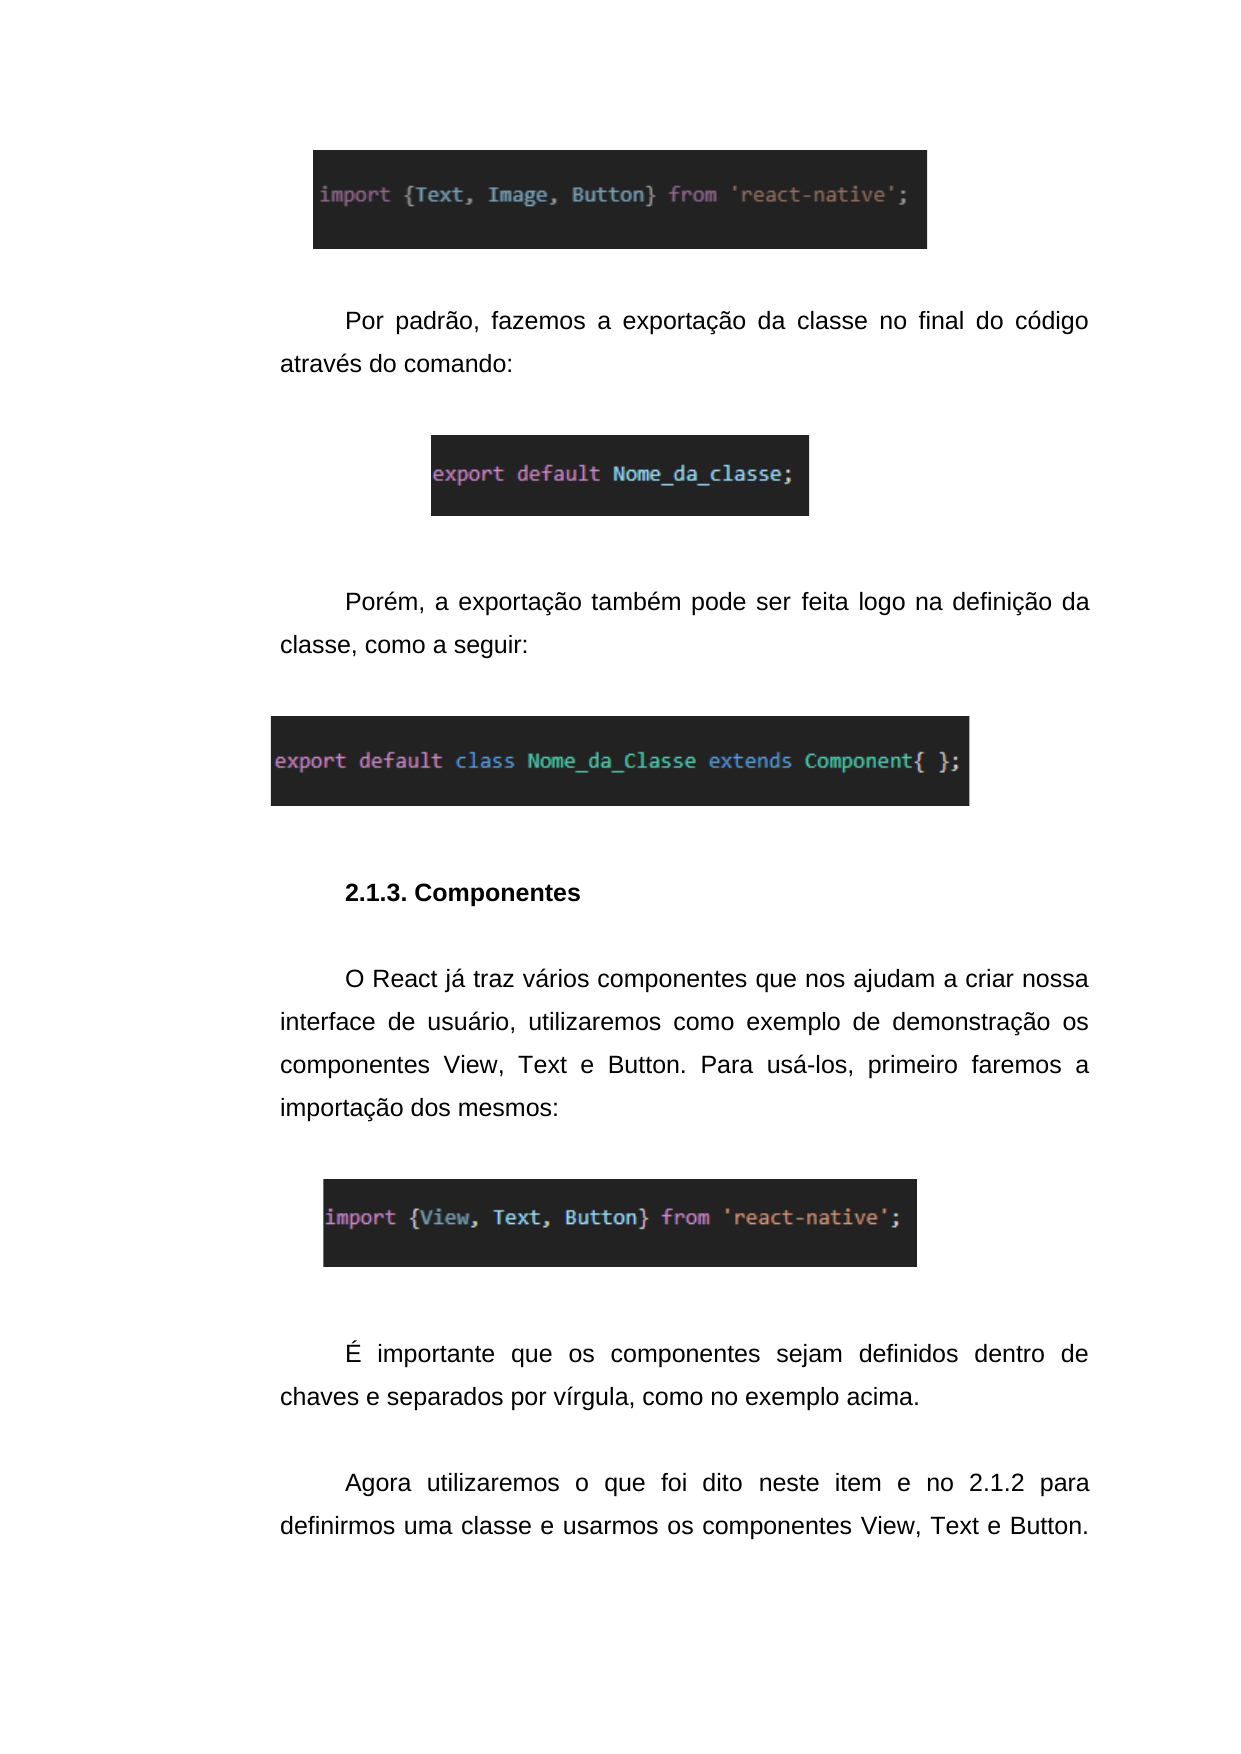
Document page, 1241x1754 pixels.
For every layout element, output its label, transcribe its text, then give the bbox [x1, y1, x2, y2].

subtitle 2.1.3. Componentes [280, 877, 1090, 906]
picture [431, 435, 810, 516]
text Agora utilizaremos o que foi dito neste item e no 2.1.2 para definirmos uma classe e usarmos os componentes View, Text e Button. [280, 1468, 1090, 1540]
text É importante que os componentes sejam definidos dentro de chaves e separados por vírgula, como no exemplo acima. [280, 1339, 1090, 1411]
text Porém, a exportação também pode ser feita logo na definição da classe, como a seguir: [280, 587, 1090, 659]
text Por padrão, fazemos a exportação da classe no final do código através do comando: [280, 306, 1090, 378]
picture [313, 150, 928, 249]
picture [270, 716, 970, 806]
text O React já traz vários componentes que nos ajudam a criar nossa interface de usuário, utilizaremos como exemplo de demonstração os componentes View, Text e Button. Para usá-los, primeiro faremos a importação dos mesmos: [280, 964, 1090, 1122]
picture [323, 1179, 917, 1267]
